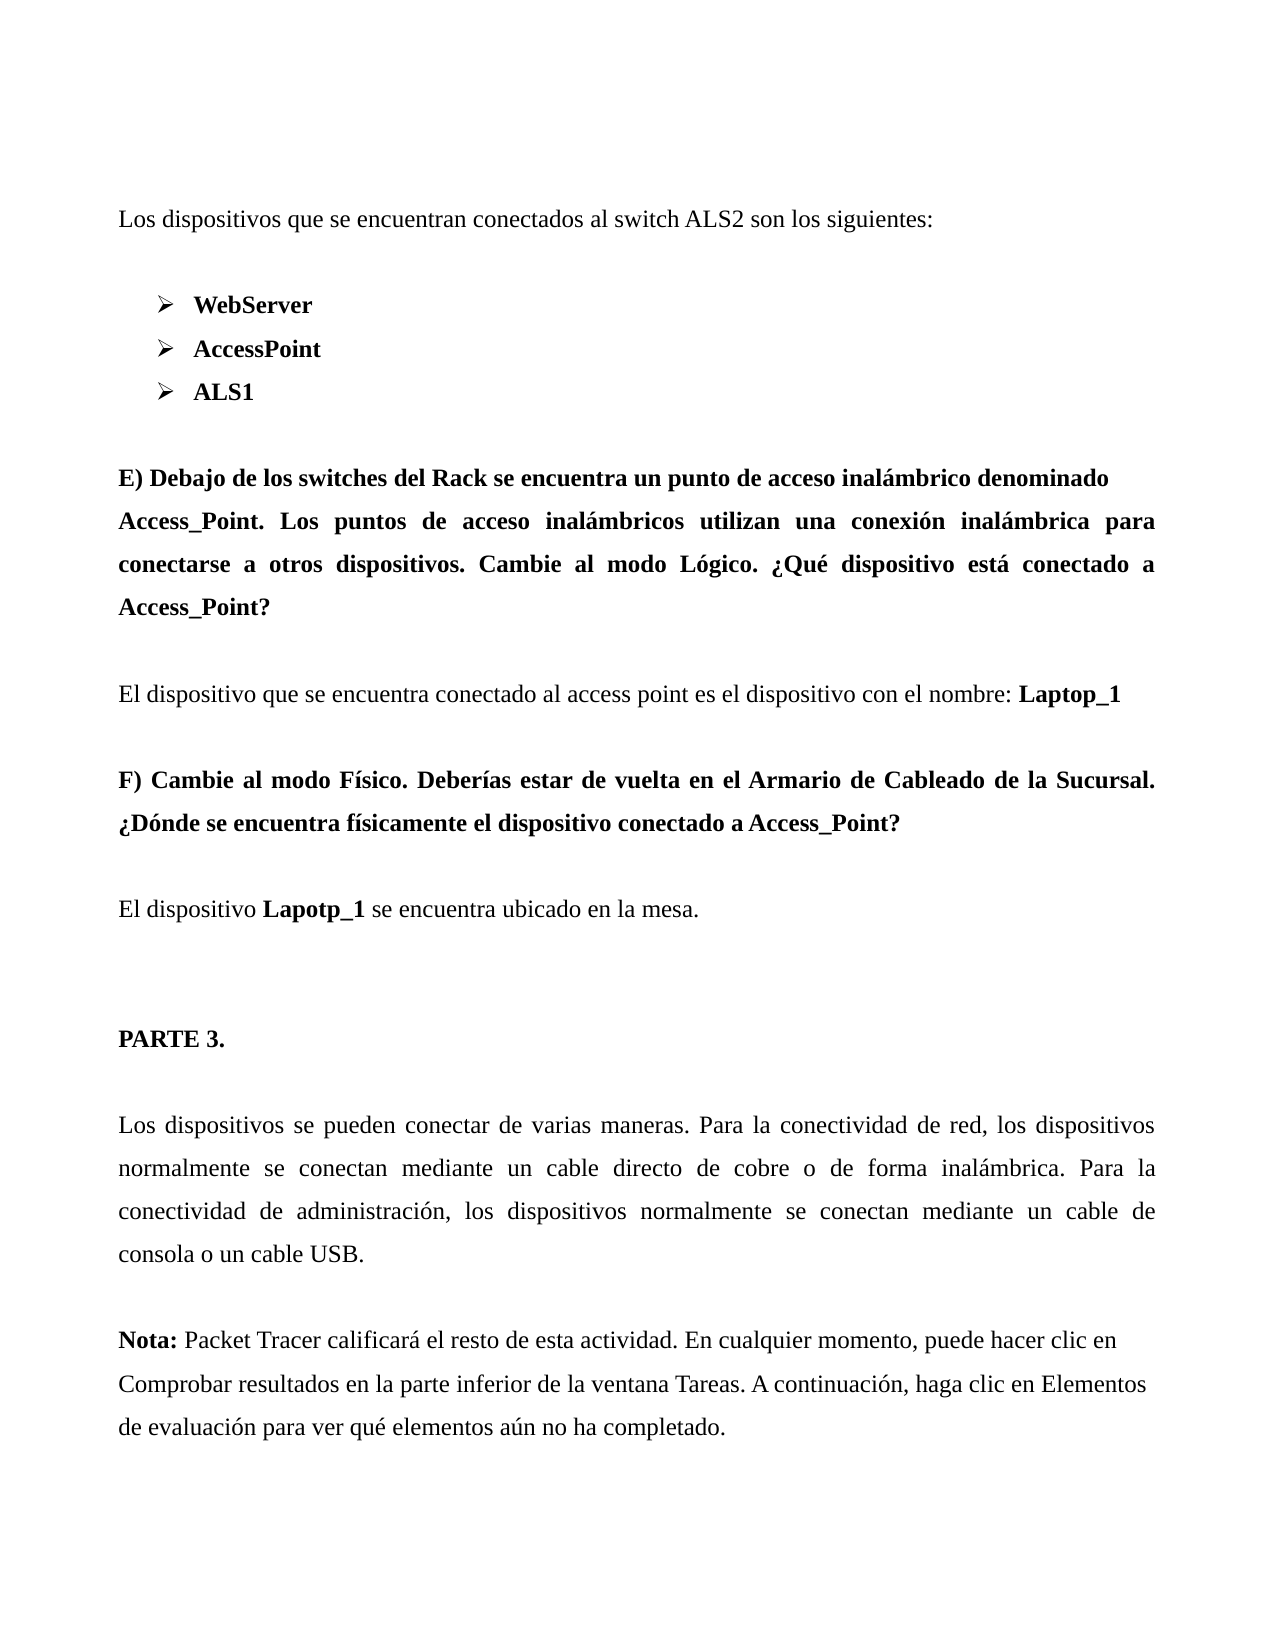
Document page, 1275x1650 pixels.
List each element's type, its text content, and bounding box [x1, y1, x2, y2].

text E) Debajo de los switches del Rack se encuentra un punto de acceso inalámbrico denominado [118, 463, 1157, 492]
text Access_Point. Los puntos de acceso inalámbricos utilizan una conexión inalámbrica para conectarse a otros dispositivos. Cambie al modo Lógico. ¿Qué dispositivo está conectado a Access_Point? [118, 506, 1157, 621]
text El dispositivo Lapotp_1 se encuentra ubicado en la mesa. [118, 894, 1157, 923]
text Comprobar resultados en la parte inferior de la ventana Tareas. A continuación, haga clic en Elementos [118, 1369, 1157, 1397]
text PARTE 3. [118, 1024, 1157, 1052]
list WebServer [156, 291, 1157, 319]
text Los dispositivos que se encuentran conectados al switch ALS2 son los siguientes: [118, 204, 1157, 233]
text de evaluación para ver qué elementos aún no ha completado. [118, 1412, 1157, 1441]
text Los dispositivos se pueden conectar de varias maneras. Para la conectividad de red, los dispositivos normalmente se conectan mediante un cable directo de cobre o de forma inalámbrica. Para la conectividad de administración, los dispositivos normalmente se conectan mediante un cable de consola o un cable USB. [118, 1110, 1157, 1268]
text Nota: Packet Tracer calificará el resto de esta actividad. En cualquier momento, puede hacer clic en [118, 1326, 1157, 1354]
list ALS1 [156, 377, 1157, 406]
list AccessPoint [156, 334, 1157, 362]
text F) Cambie al modo Físico. Deberías estar de vuelta en el Armario de Cableado de la Sucursal. ¿Dónde se encuentra físicamente el dispositivo conectado a Access_Point? [118, 765, 1157, 837]
text El dispositivo que se encuentra conectado al access point es el dispositivo con el nombre: Laptop_1 [118, 679, 1157, 707]
